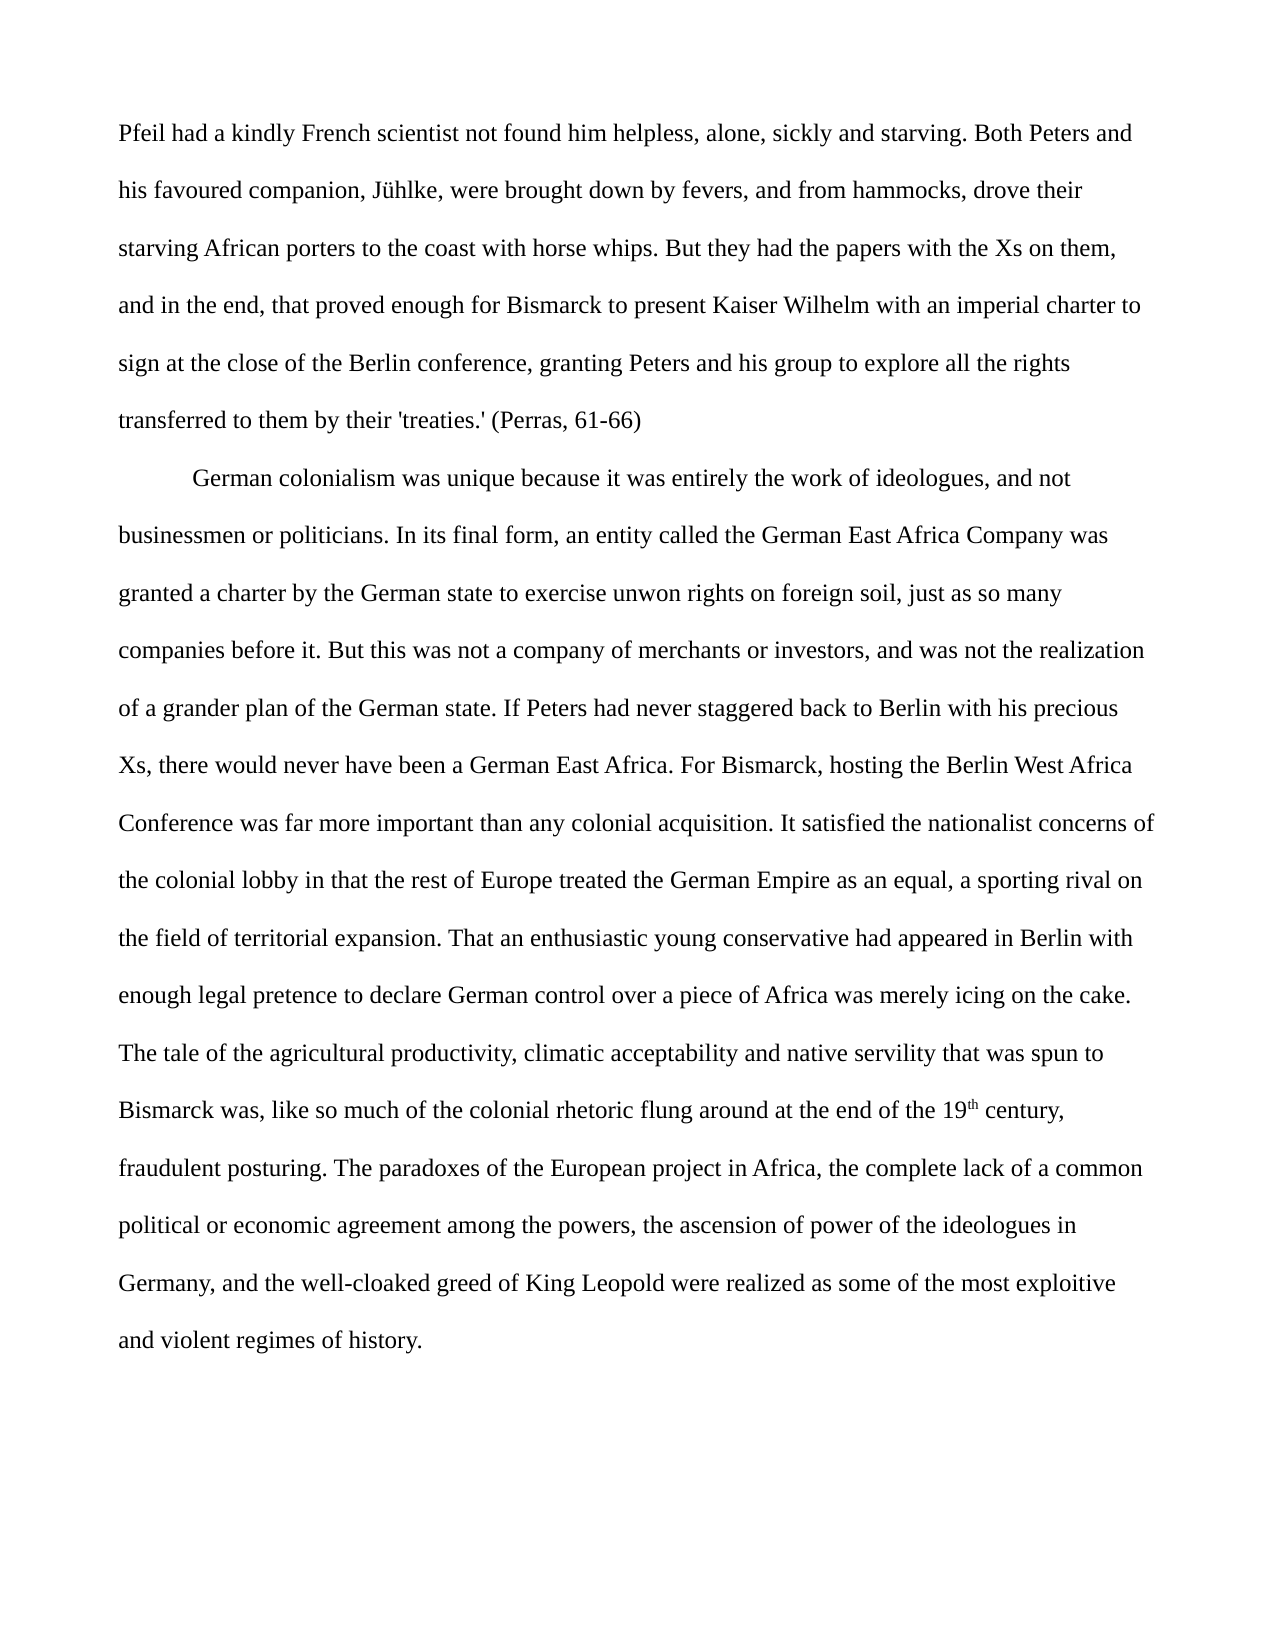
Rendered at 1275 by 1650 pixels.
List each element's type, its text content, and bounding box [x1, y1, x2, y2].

text Pfeil had a kindly French scientist not found him helpless, alone, sickly and starving. Both Peters and his favoured companion, Jühlke, were brought down by fevers, and from hammocks, drove their starving African porters to the coast with horse whips. But they had the papers with the Xs on them, and in the end, that proved enough for Bismarck to present Kaiser Wilhelm with an imperial charter to sign at the close of the Berlin conference, granting Peters and his group to explore all the rights transferred to them by their 'treaties.' (Perras, 61-66) [118, 118, 1157, 434]
text German colonialism was unique because it was entirely the work of ideologues, and not businessmen or politicians. In its final form, an entity called the German East Africa Company was granted a charter by the German state to exercise unwon rights on foreign soil, just as so many companies before it. But this was not a company of merchants or investors, and was not the realization of a grander plan of the German state. If Peters had never staggered back to Berlin with his precious Xs, there would never have been a German East Africa. For Bismarck, hosting the Berlin West Africa Conference was far more important than any colonial acquisition. It satisfied the nationalist concerns of the colonial lobby in that the rest of Europe treated the German Empire as an equal, a sporting rival on the field of territorial expansion. That an enthusiastic young conservative had appeared in Berlin with enough legal pretence to declare German control over a piece of Africa was merely icing on the cake. The tale of the agricultural productivity, climatic acceptability and native servility that was spun to Bismarck was, like so much of the colonial rhetoric flung around at the end of the 19th century, fraudulent posturing. The paradoxes of the European project in Africa, the complete lack of a common political or economic agreement among the powers, the ascension of power of the ideologues in Germany, and the well-cloaked greed of King Leopold were realized as some of the most exploitive and violent regimes of history. [118, 463, 1157, 1354]
